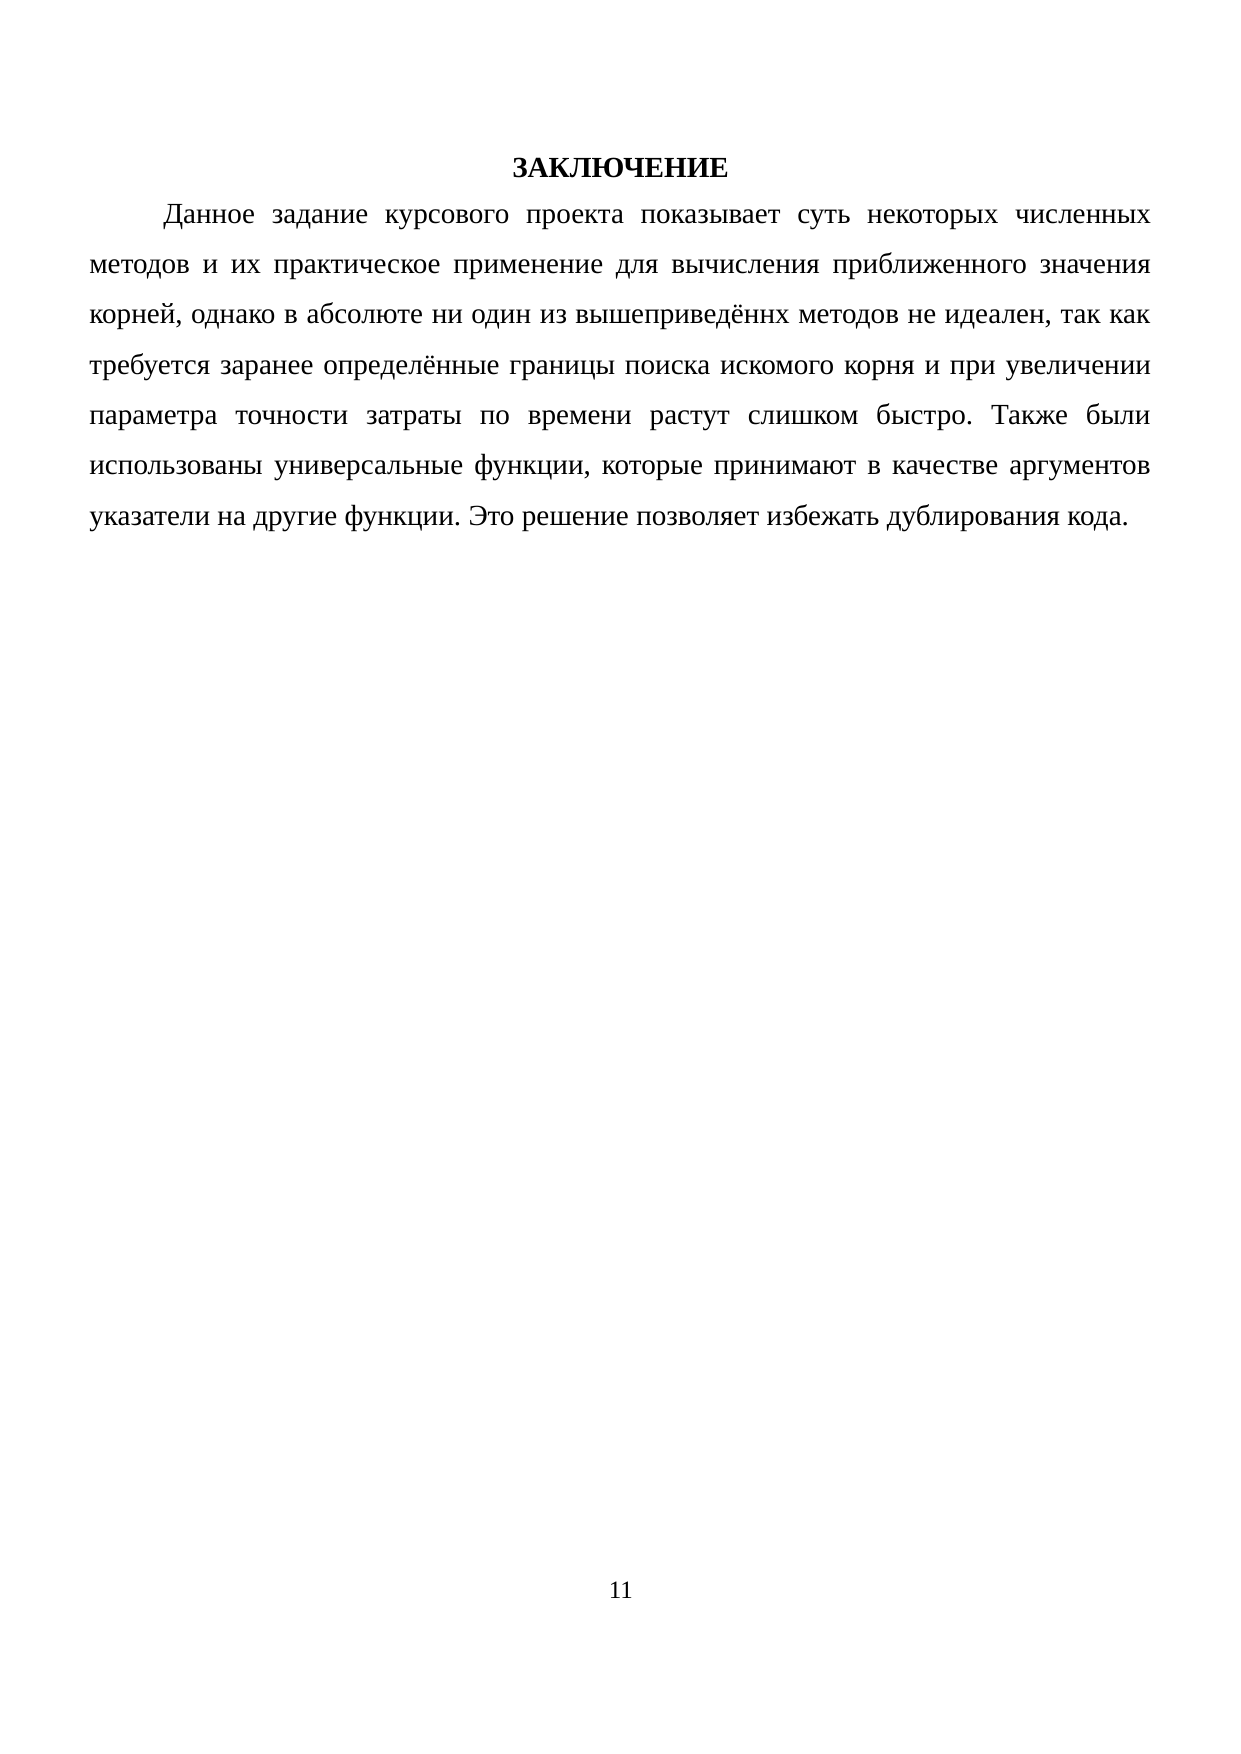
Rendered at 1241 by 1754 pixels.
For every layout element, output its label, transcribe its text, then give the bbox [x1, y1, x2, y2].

text Данное задание курсового проекта показывает суть некоторых численных методов и их практическое применение для вычисления приближенного значения корней, однако в абсолюте ни один из вышеприведённх методов не идеален, так как требуется заранее определённые границы поиска искомого корня и при увеличении параметра точности затраты по времени растут слишком быстро. Также были использованы универсальные функции, которые принимают в качестве аргументов указатели на другие функции. Это решение позволяет избежать дублирования кода. [89, 196, 1152, 531]
subtitle заключение [89, 150, 1152, 183]
